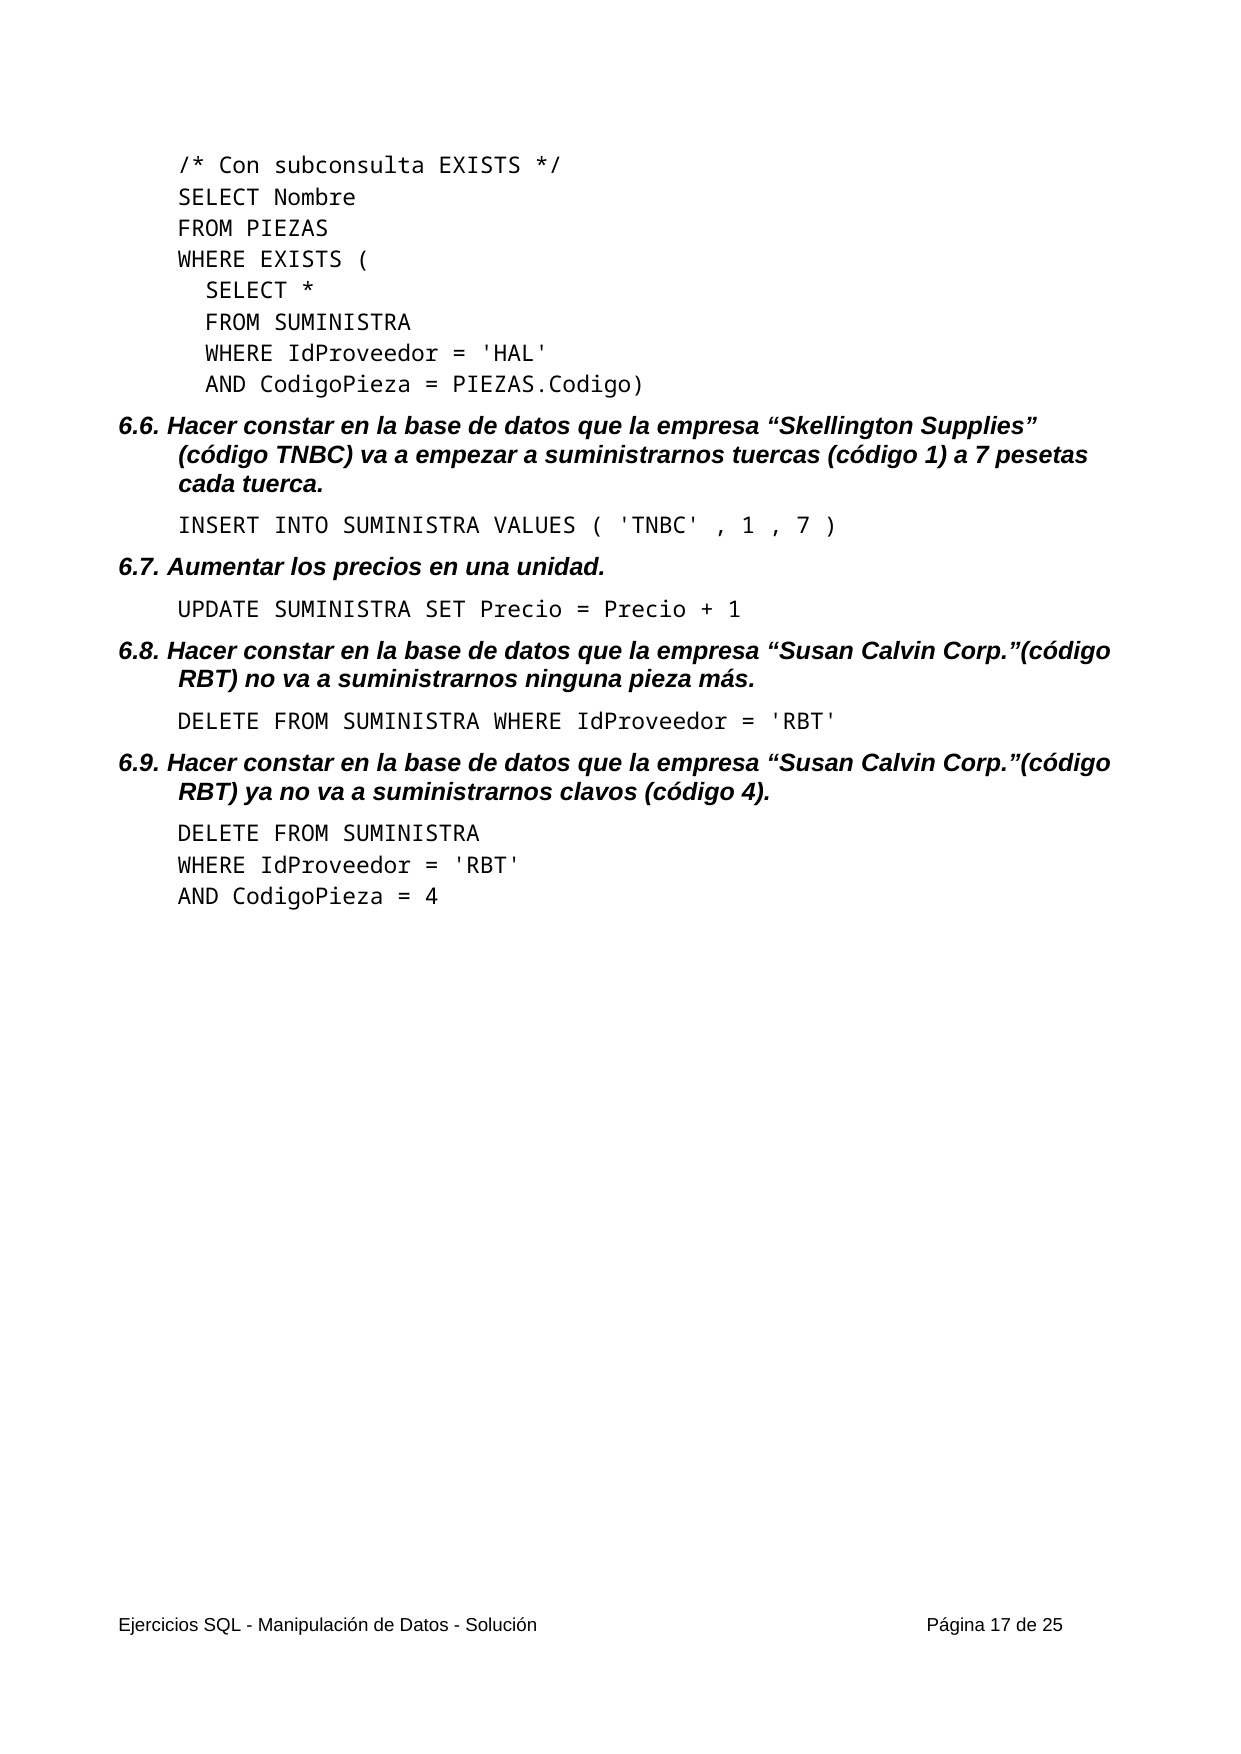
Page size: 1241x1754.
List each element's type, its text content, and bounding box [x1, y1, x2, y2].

text DELETE FROM SUMINISTRA [177, 817, 1122, 848]
text AND CodigoPieza = PIEZAS.Codigo) [177, 368, 1122, 399]
subtitle Hacer constar en la base de datos que la empresa “Skellington Supplies” (código TNBC) va a empezar a suministrarnos tuercas (código 1) a 7 pesetas cada tuerca. [118, 411, 1122, 497]
text WHERE EXISTS ( [177, 243, 1122, 274]
text WHERE IdProveedor = 'RBT' [177, 848, 1122, 880]
text UPDATE SUMINISTRA SET Precio = Precio + 1 [177, 593, 1122, 624]
text /* Con subconsulta EXISTS */ [177, 149, 1122, 181]
text FROM PIEZAS [177, 212, 1122, 243]
text AND CodigoPieza = 4 [177, 880, 1122, 911]
text INSERT INTO SUMINISTRA VALUES ( 'TNBC' , 1 , 7 ) [177, 509, 1122, 540]
text DELETE FROM SUMINISTRA WHERE IdProveedor = 'RBT' [177, 705, 1122, 736]
text SELECT Nombre [177, 181, 1122, 212]
subtitle Hacer constar en la base de datos que la empresa “Susan Calvin Corp.”(código RBT) ya no va a suministrarnos clavos (código 4). [118, 748, 1122, 806]
text FROM SUMINISTRA [177, 306, 1122, 337]
text WHERE IdProveedor = 'HAL' [177, 337, 1122, 368]
text SELECT * [177, 274, 1122, 306]
subtitle Aumentar los precios en una unidad. [118, 552, 1122, 581]
subtitle Hacer constar en la base de datos que la empresa “Susan Calvin Corp.”(código RBT) no va a suministrarnos ninguna pieza más. [118, 636, 1122, 693]
